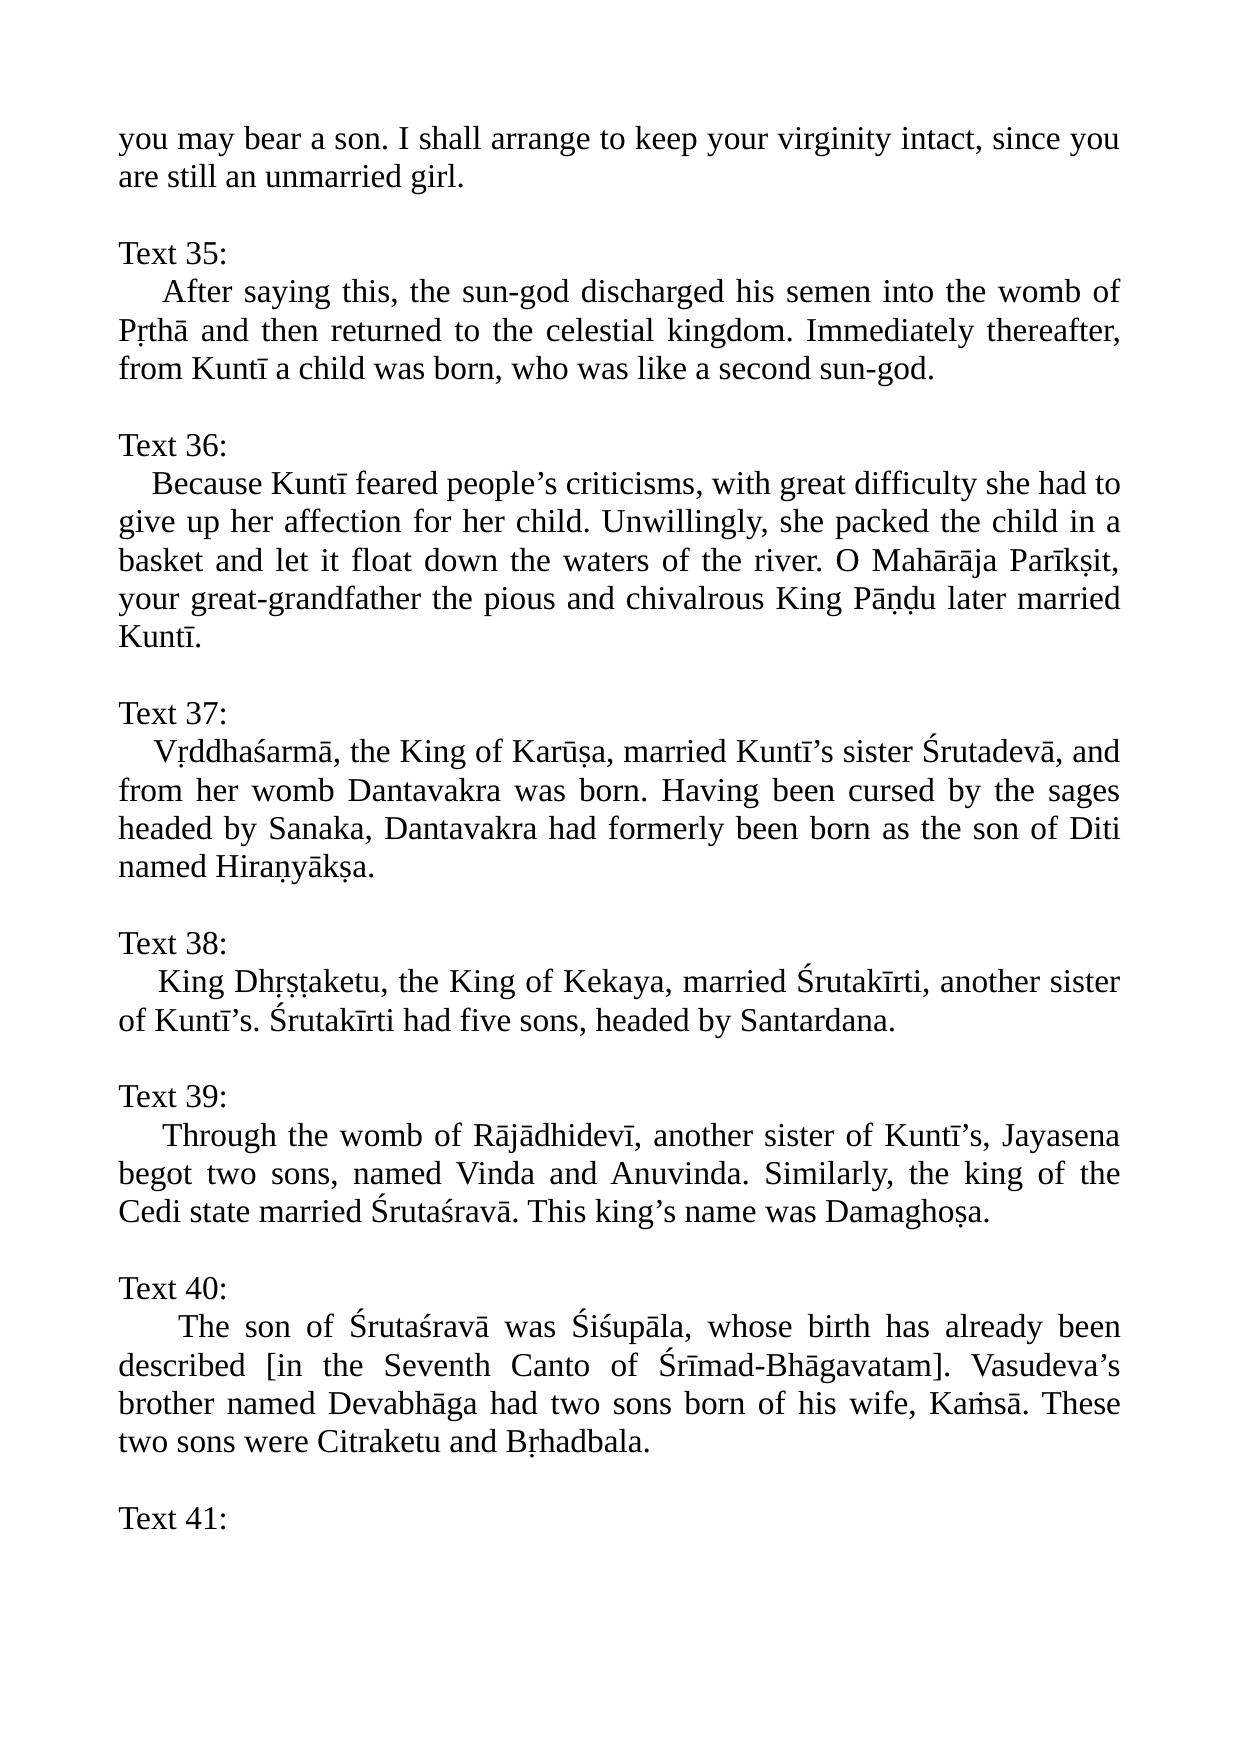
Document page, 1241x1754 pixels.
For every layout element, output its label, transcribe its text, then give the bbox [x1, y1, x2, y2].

text Because Kuntī feared people’s criticisms, with great difficulty she had to give up her affection for her child. Unwillingly, she packed the child in a basket and let it float down the waters of the river. O Mahārāja Parīkṣit, your great-grandfather the pious and chivalrous King Pāṇḍu later married Kuntī. [118, 463, 1122, 655]
text King Dhṛṣṭaketu, the King of Kekaya, married Śrutakīrti, another sister of Kuntī’s. Śrutakīrti had five sons, headed by Santardana. [118, 961, 1122, 1038]
text Text 38: [118, 923, 1122, 961]
text Vṛddhaśarmā, the King of Karūṣa, married Kuntī’s sister Śrutadevā, and from her womb Dantavakra was born. Having been cursed by the sages headed by Sanaka, Dantavakra had formerly been born as the son of Diti named Hiraṇyākṣa. [118, 731, 1122, 885]
text After saying this, the sun-god discharged his semen into the womb of Pṛthā and then returned to the celestial kingdom. Immediately thereafter, from Kuntī a child was born, who was like a second sun-god. [118, 271, 1122, 386]
text Text 41: [118, 1498, 1122, 1536]
text Text 39: [118, 1076, 1122, 1115]
text you may bear a son. I shall arrange to keep your virginity intact, since you are still an unmarried girl. [118, 118, 1122, 195]
text Text 40: [118, 1268, 1122, 1306]
text Through the womb of Rājādhidevī, another sister of Kuntī’s, Jayasena begot two sons, named Vinda and Anuvinda. Similarly, the king of the Cedi state married Śrutaśravā. This king’s name was Damaghoṣa. [118, 1115, 1122, 1230]
text Text 37: [118, 693, 1122, 731]
text Text 35: [118, 233, 1122, 271]
text The son of Śrutaśravā was Śiśupāla, whose birth has already been described [in the Seventh Canto of Śrīmad-Bhāgavatam]. Vasudeva’s brother named Devabhāga had two sons born of his wife, Kaṁsā. These two sons were Citraketu and Bṛhadbala. [118, 1306, 1122, 1460]
text Text 36: [118, 425, 1122, 463]
